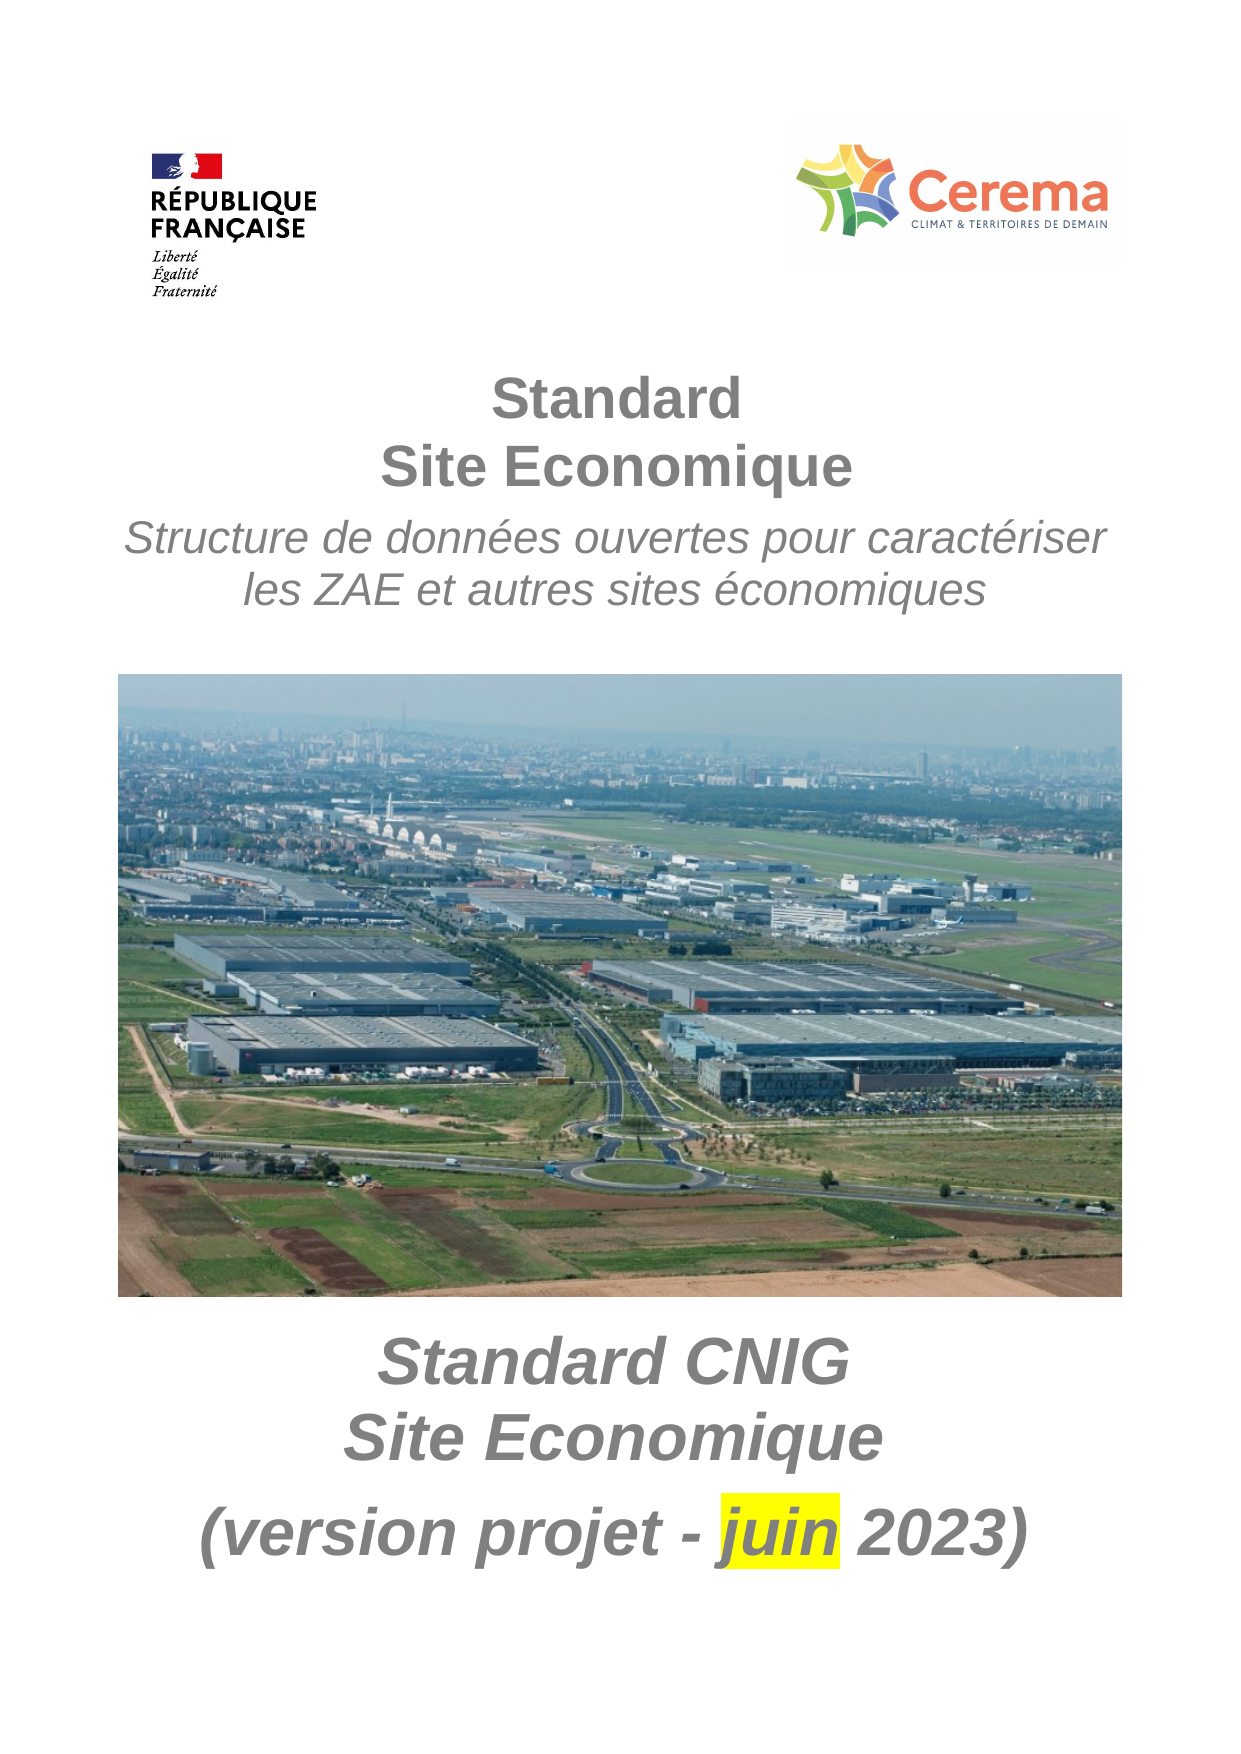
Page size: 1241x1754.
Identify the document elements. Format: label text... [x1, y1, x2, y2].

table_header [787, 267, 1122, 335]
table_header [118, 118, 453, 335]
picture [118, 674, 1123, 1297]
table_cell [118, 1297, 1122, 1322]
table_cell Standard CNIG Site Economique (version projet - juin 2023) [118, 1322, 1122, 1569]
picture [787, 118, 1123, 267]
table_header [453, 118, 787, 335]
picture [118, 118, 354, 332]
table_cell [118, 645, 1122, 674]
table_cell Standard Site Economique Structure de données ouvertes pour caractériser les ZAE et autres sites économiques [118, 335, 1122, 645]
